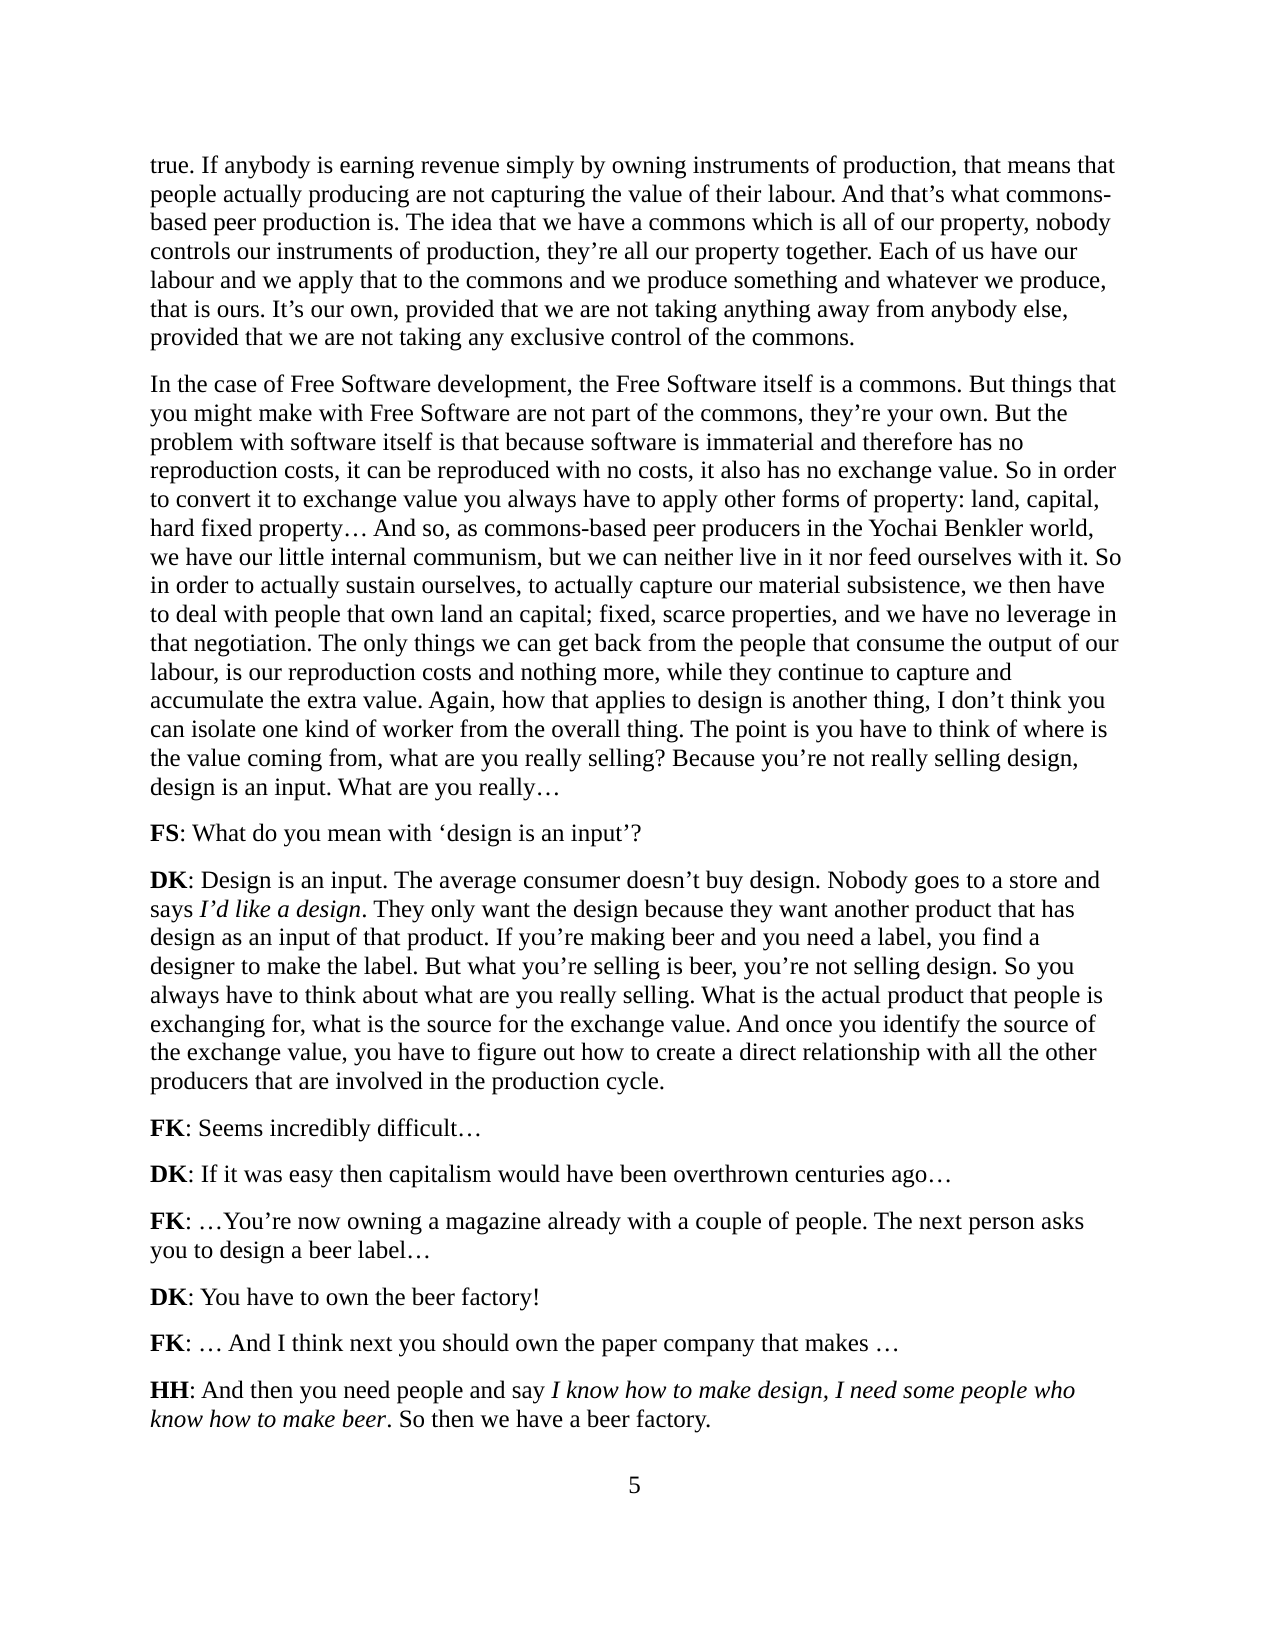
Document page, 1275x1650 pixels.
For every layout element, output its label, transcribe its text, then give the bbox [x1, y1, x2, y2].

text HH: And then you need people and say I know how to make design, I need some people who know how to make beer. So then we have a beer factory. [150, 1375, 1125, 1432]
text In the case of Free Software development, the Free Software itself is a commons. But things that you might make with Free Software are not part of the commons, they’re your own. But the problem with software itself is that because software is immaterial and therefore has no reproduction costs, it can be reproduced with no costs, it also has no exchange value. So in order to convert it to exchange value you always have to apply other forms of property: land, capital, hard fixed property… And so, as commons-based peer producers in the Yochai Benkler world, we have our little internal communism, but we can neither live in it nor feed ourselves with it. So in order to actually sustain ourselves, to actually capture our material subsistence, we then have to deal with people that own land an capital; fixed, scarce properties, and we have no leverage in that negotiation. The only things we can get back from the people that consume the output of our labour, is our reproduction costs and nothing more, while they continue to capture and accumulate the extra value. Again, how that applies to design is another thing, I don’t think you can isolate one kind of worker from the overall thing. The point is you have to think of where is the value coming from, what are you really selling? Because you’re not really selling design, design is an input. What are you really… [150, 369, 1125, 800]
text FK: … And I think next you should own the paper company that makes … [150, 1328, 1125, 1357]
text DK: You have to own the beer factory! [150, 1282, 1125, 1310]
text FS: What do you mean with ‘design is an input’? [150, 818, 1125, 847]
text DK: Design is an input. The average consumer doesn’t buy design. Nobody goes to a store and says I’d like a design. They only want the design because they want another product that has design as an input of that product. If you’re making beer and you need a label, you find a designer to make the label. But what you’re selling is beer, you’re not selling design. So you always have to think about what are you really selling. What is the actual product that people is exchanging for, what is the source for the exchange value. And once you identify the source of the exchange value, you have to figure out how to create a direct relationship with all the other producers that are involved in the production cycle. [150, 865, 1125, 1095]
text FK: …You’re now owning a magazine already with a couple of people. The next person asks you to design a beer label… [150, 1206, 1125, 1264]
text DK: If it was easy then capitalism would have been overthrown centuries ago… [150, 1159, 1125, 1188]
text FK: Seems incredibly difficult… [150, 1113, 1125, 1142]
text true. If anybody is earning revenue simply by owning instruments of production, that means that people actually producing are not capturing the value of their labour. And that’s what commons-based peer production is. The idea that we have a commons which is all of our property, nobody controls our instruments of production, they’re all our property together. Each of us have our labour and we apply that to the commons and we produce something and whatever we produce, that is ours. It’s our own, provided that we are not taking anything away from anybody else, provided that we are not taking any exclusive control of the commons. [150, 150, 1125, 351]
